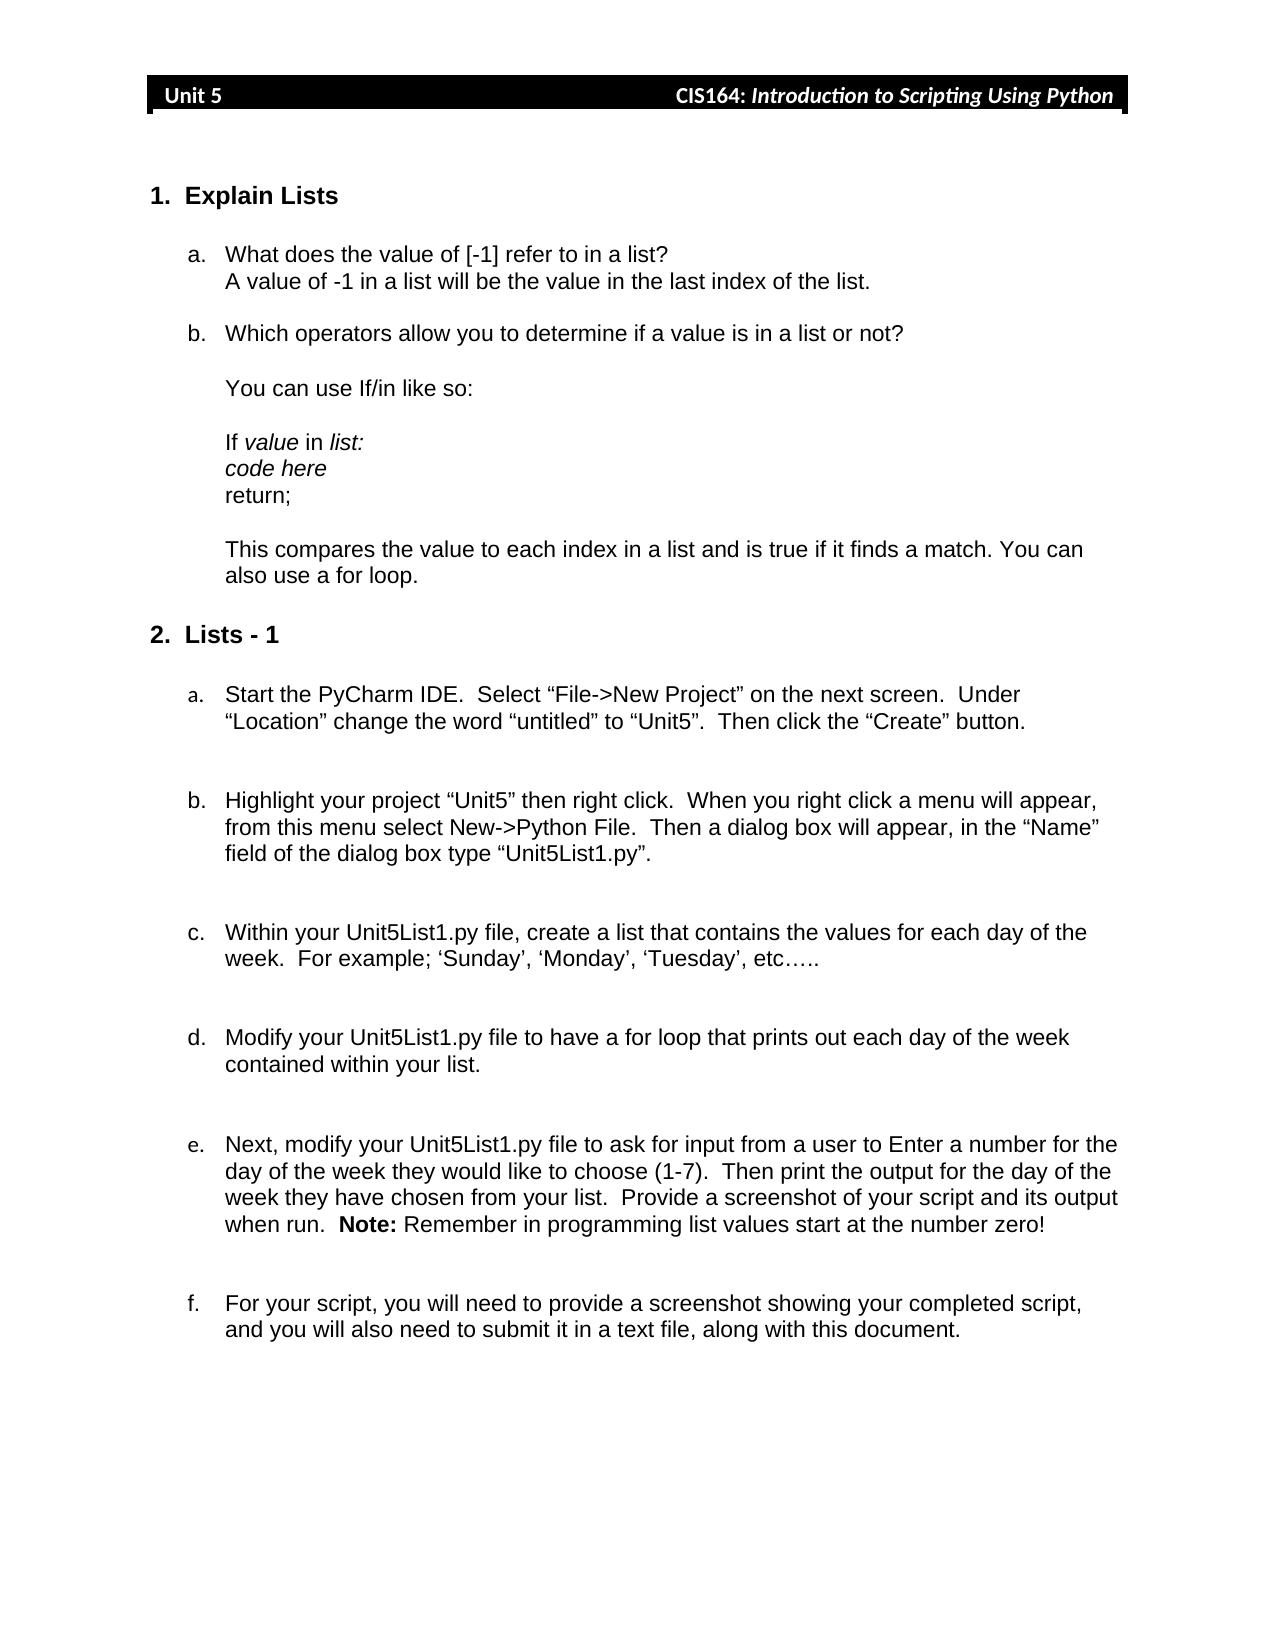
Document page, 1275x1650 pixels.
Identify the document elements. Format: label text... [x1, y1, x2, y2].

list For your script, you will need to provide a screenshot showing your completed script, and you will also need to submit it in a text file, along with this document. [187, 1289, 1125, 1342]
subtitle 1. Explain Lists [150, 181, 1125, 210]
list You can use If/in like so: [225, 375, 1125, 401]
list A value of -1 in a list will be the value in the last index of the list. [225, 268, 1125, 294]
list return; [187, 482, 1125, 508]
list What does the value of [-1] refer to in a list? [187, 241, 1125, 268]
list Start the PyCharm IDE. Select “File->New Project” on the next screen. Under “Location” change the word “untitled” to “Unit5”. Then click the “Create” button. [187, 680, 1125, 734]
list Which operators allow you to determine if a value is in a list or not? [187, 320, 1125, 347]
list This compares the value to each index in a list and is true if it finds a match. You can also use a for loop. [225, 536, 1125, 589]
list If value in list: code here [187, 429, 1125, 482]
list Within your Unit5List1.py file, create a list that contains the values for each day of the week. For example; ‘Sunday’, ‘Monday’, ‘Tuesday’, etc….. [187, 919, 1125, 972]
list Next, modify your Unit5List1.py file to ask for input from a user to Enter a number for the day of the week they would like to choose (1-7). Then print the output for the day of the week they have chosen from your list. Provide a screenshot of your script and its output when run. Note: Remember in programming list values start at the number zero! [187, 1130, 1125, 1237]
list Modify your Unit5List1.py file to have a for loop that prints out each day of the week contained within your list. [187, 1024, 1125, 1077]
list Highlight your project “Unit5” then right click. When you right click a menu will appear, from this menu select New->Python File. Then a dialog box will appear, in the “Name” field of the dialog box type “Unit5List1.py”. [187, 787, 1125, 866]
subtitle 2. Lists - 1 [150, 620, 1125, 649]
